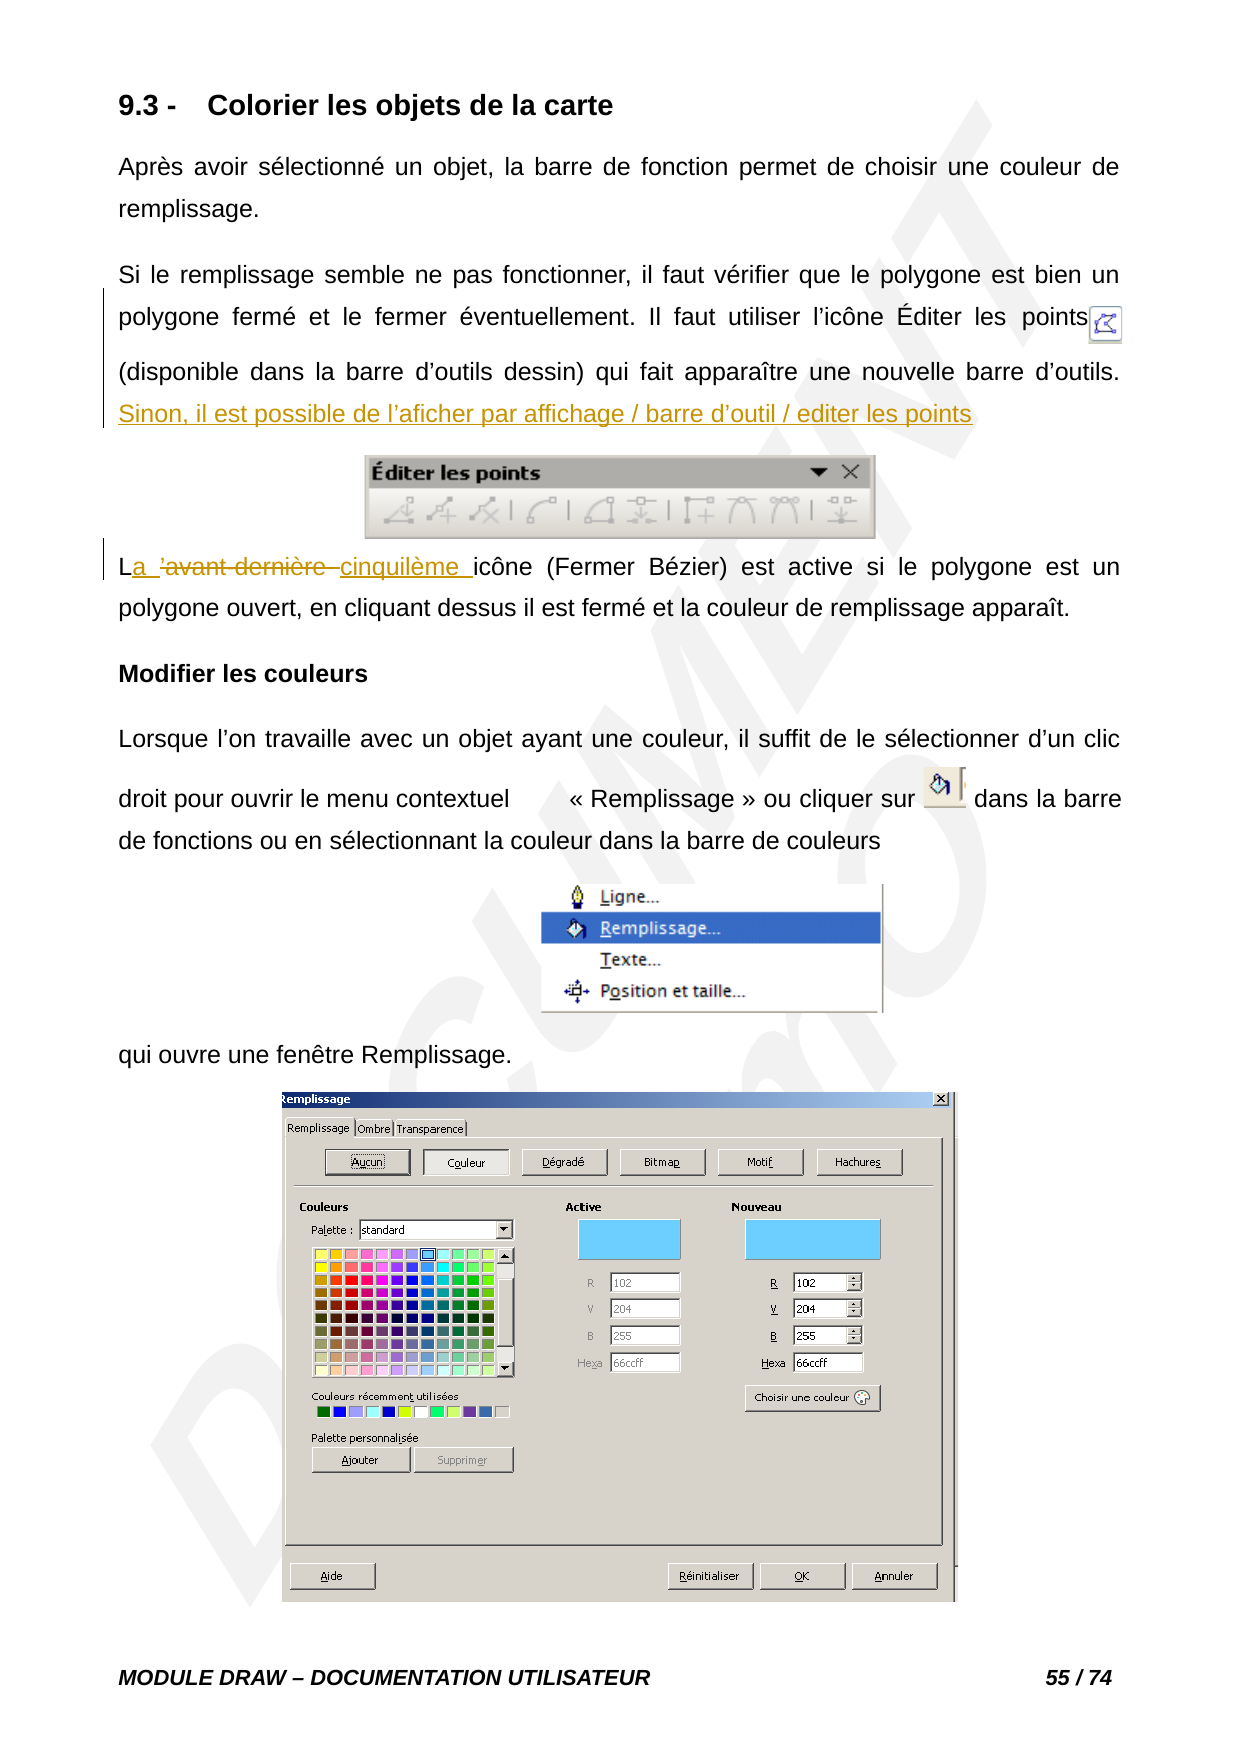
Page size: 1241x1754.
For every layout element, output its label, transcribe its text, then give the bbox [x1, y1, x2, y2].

subtitle Colorier les objets de la carte [118, 88, 1122, 121]
text Lorsque l’on travaille avec un objet ayant une couleur, il suffit de le sélectionner d’un clic droit pour ouvrir le menu contextuel « Remplissage » ou cliquer sur dans la barre de fonctions ou en sélectionnant la couleur dans la barre de couleurs [118, 725, 1122, 855]
text La cinquilème icône (Fermer Bézier) est active si le polygone est un polygone ouvert, en cliquant dessus il est fermé et la couleur de remplissage apparaît. [118, 465, 1122, 622]
text Si le remplissage semble ne pas fonctionner, il faut vérifier que le polygone est bien un polygone fermé et le fermer éventuellement. Il faut utiliser l’icône Éditer les points (disponible dans la barre d’outils dessin) qui fait apparaître une nouvelle barre d’outils. Sinon, il est possible de l’aficher par affichage / barre d’outil / editer les points [118, 260, 1122, 427]
picture [282, 1092, 959, 1602]
picture [923, 767, 966, 808]
text qui ouvre une fenêtre Remplissage. [118, 1040, 1122, 1068]
text Modifier les couleurs [118, 660, 1122, 688]
picture [541, 884, 884, 1013]
picture [364, 455, 876, 539]
text Après avoir sélectionné un objet, la barre de fonction permet de choisir une couleur de remplissage. [118, 153, 1122, 223]
